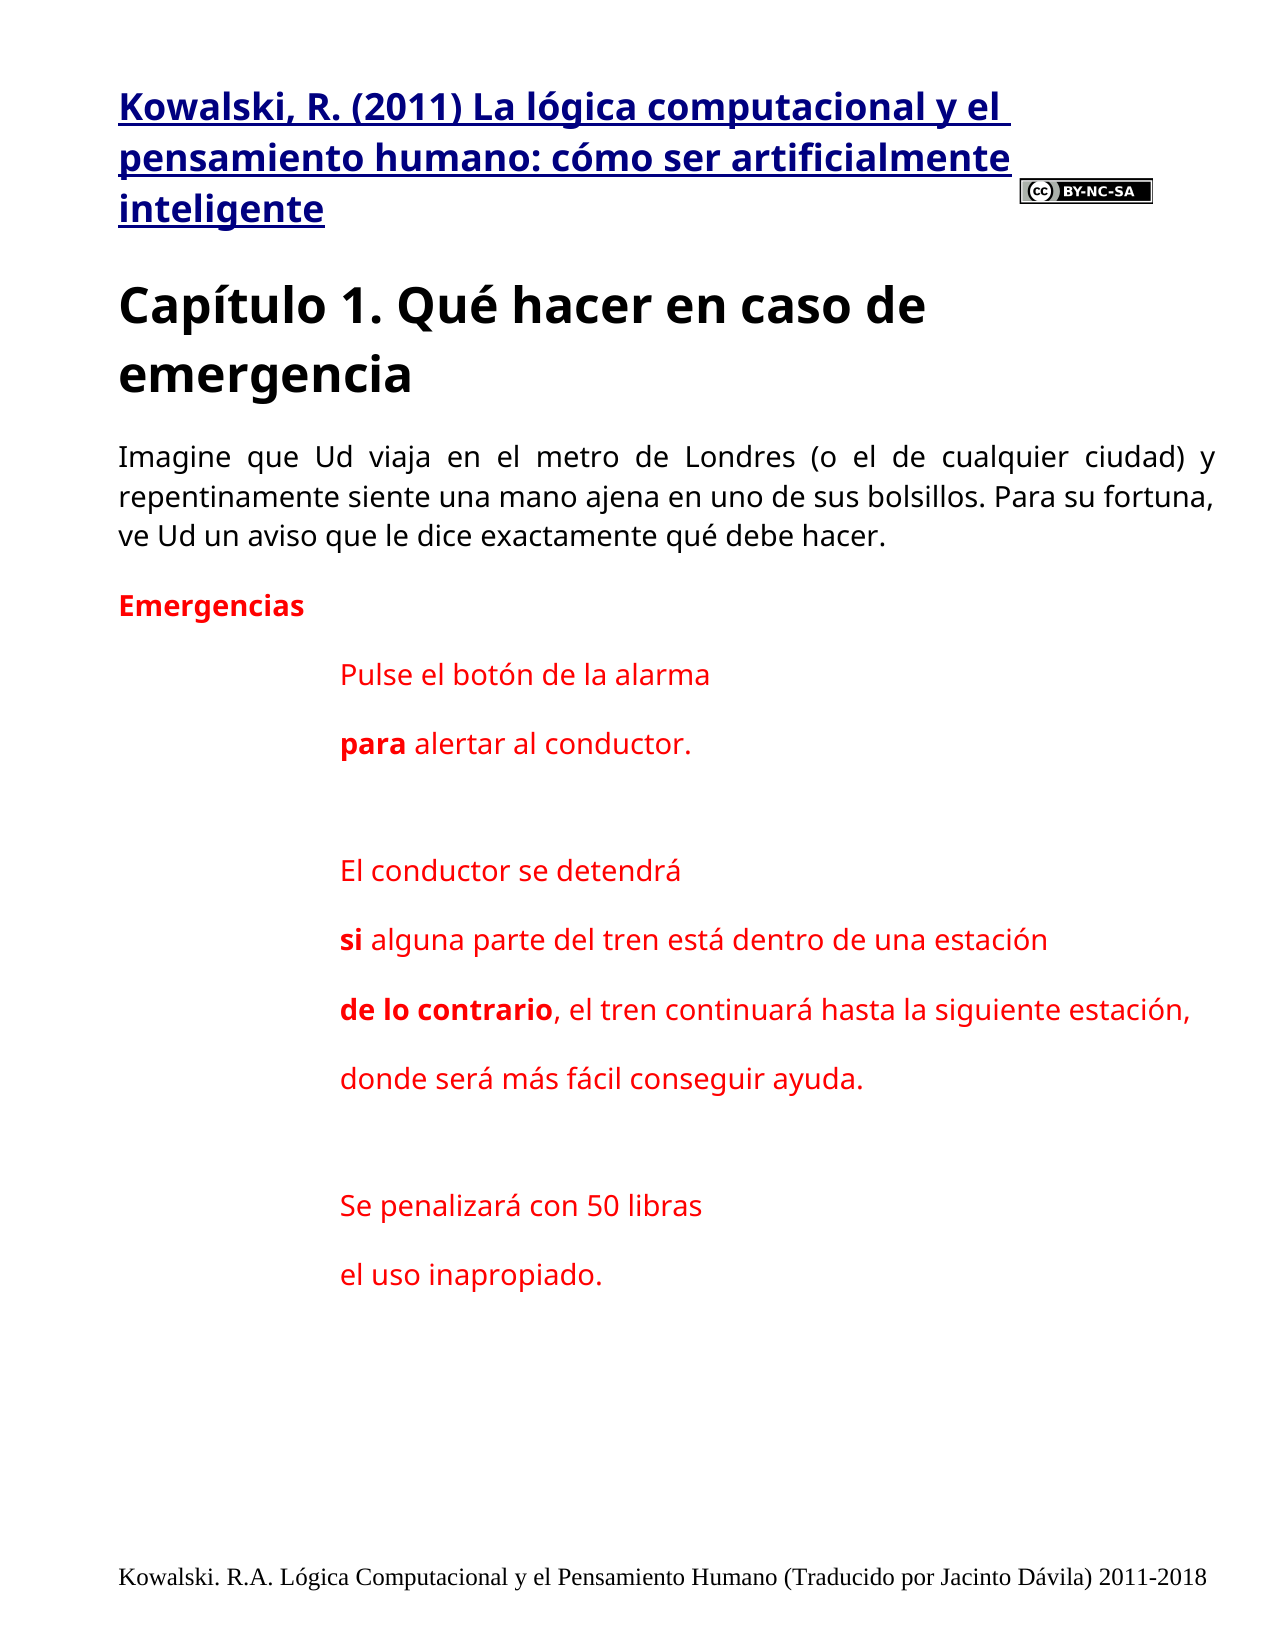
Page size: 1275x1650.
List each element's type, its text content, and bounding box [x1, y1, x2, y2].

picture [1019, 178, 1153, 204]
text Se penalizará con 50 libras [339, 1185, 1216, 1225]
text El conductor se detendrá [339, 851, 1216, 890]
subtitle Capítulo 1. Qué hacer en caso de emergencia [118, 271, 1216, 407]
text Emergencias [118, 585, 1216, 624]
text de lo contrario, el tren continuará hasta la siguiente estación, [339, 989, 1216, 1028]
text si alguna parte del tren está dentro de una estación [339, 920, 1216, 959]
text donde será más fácil conseguir ayuda. [339, 1058, 1216, 1098]
text Pulse el botón de la alarma [339, 654, 1216, 694]
text Imagine que Ud viaja en el metro de Londres (o el de cualquier ciudad) y repentinamente siente una mano ajena en uno de sus bolsillos. Para su fortuna, ve Ud un aviso que le dice exactamente qué debe hacer. [118, 436, 1216, 555]
text para alertar al conductor. [339, 723, 1216, 763]
subtitle Kowalski, R. (2011) La lógica computacional y el pensamiento humano: cómo ser artificialmente inteligente [118, 80, 1216, 233]
text el uso inapropiado. [339, 1254, 1216, 1294]
